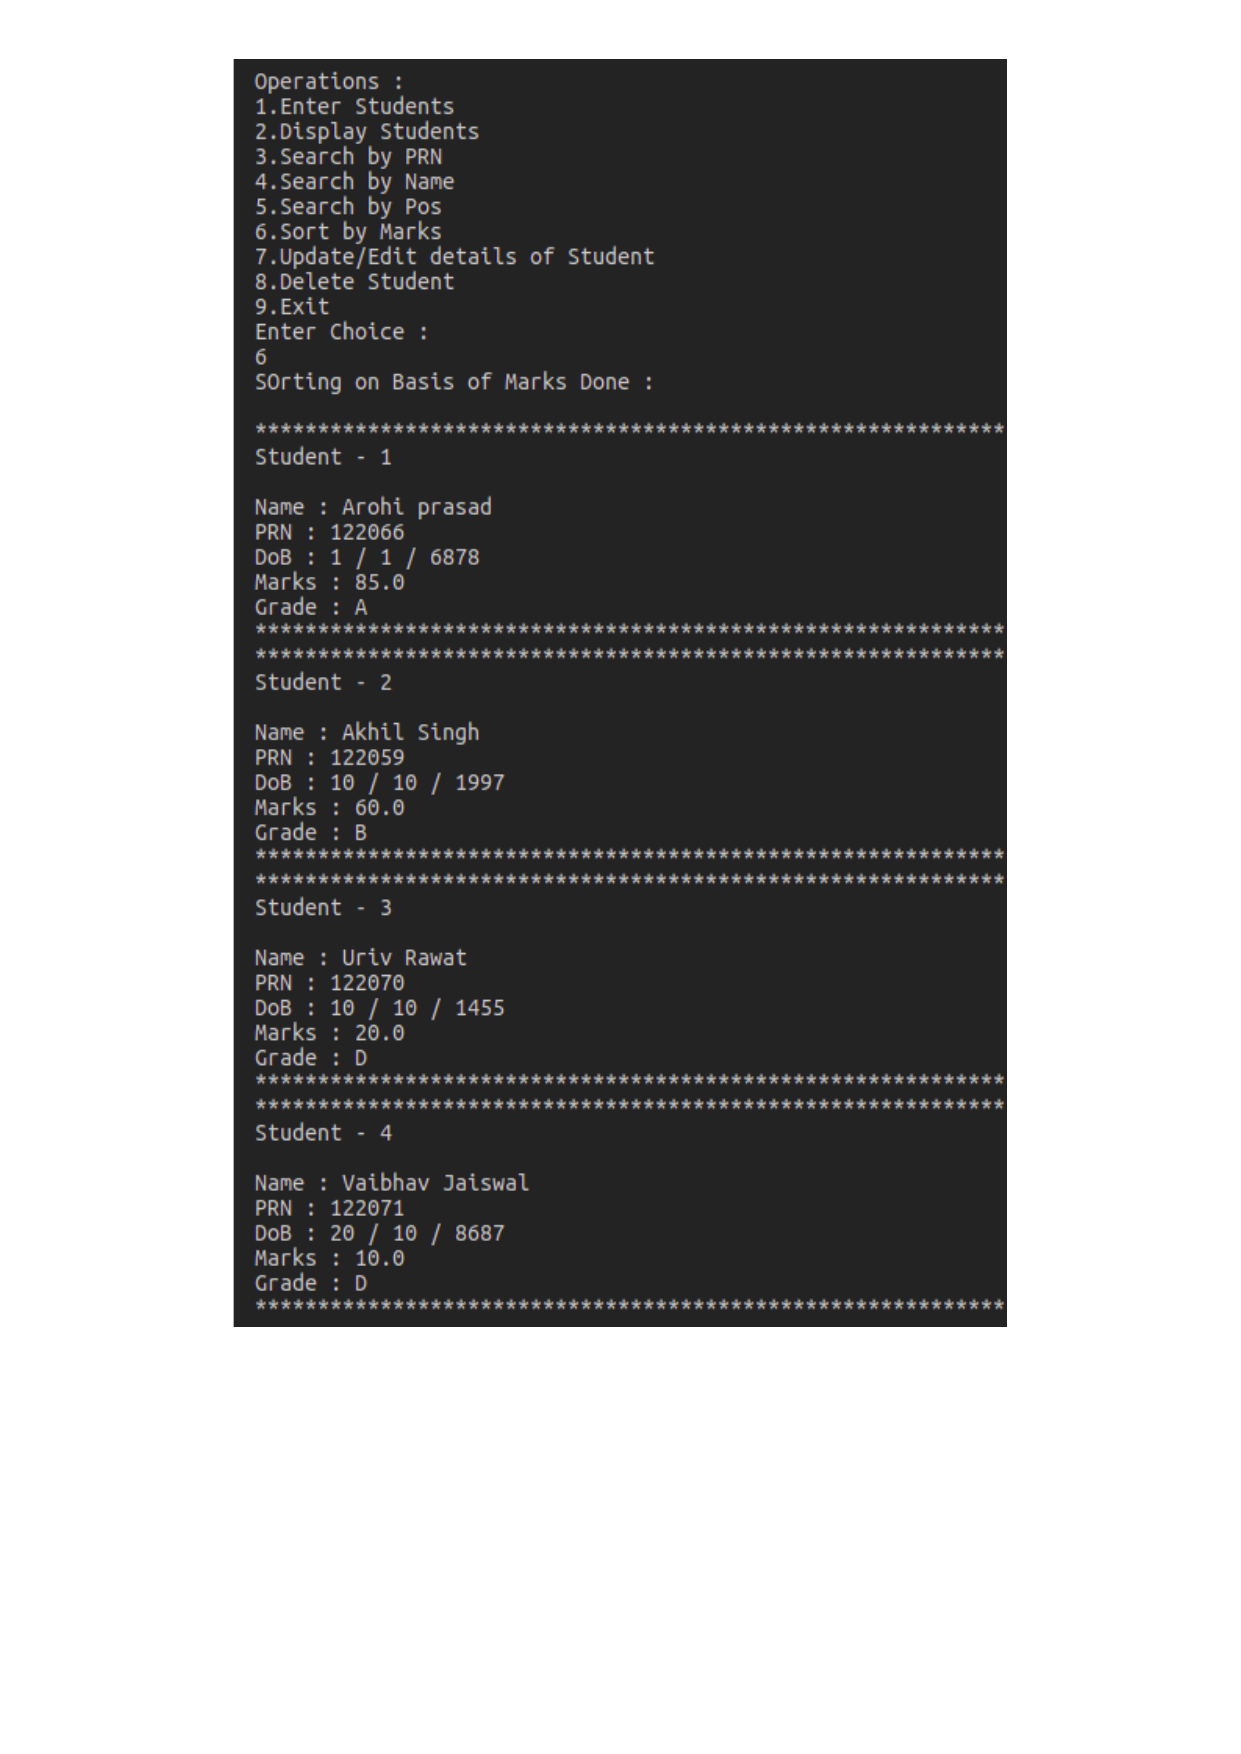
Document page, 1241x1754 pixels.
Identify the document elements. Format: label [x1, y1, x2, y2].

picture [233, 59, 1007, 1327]
